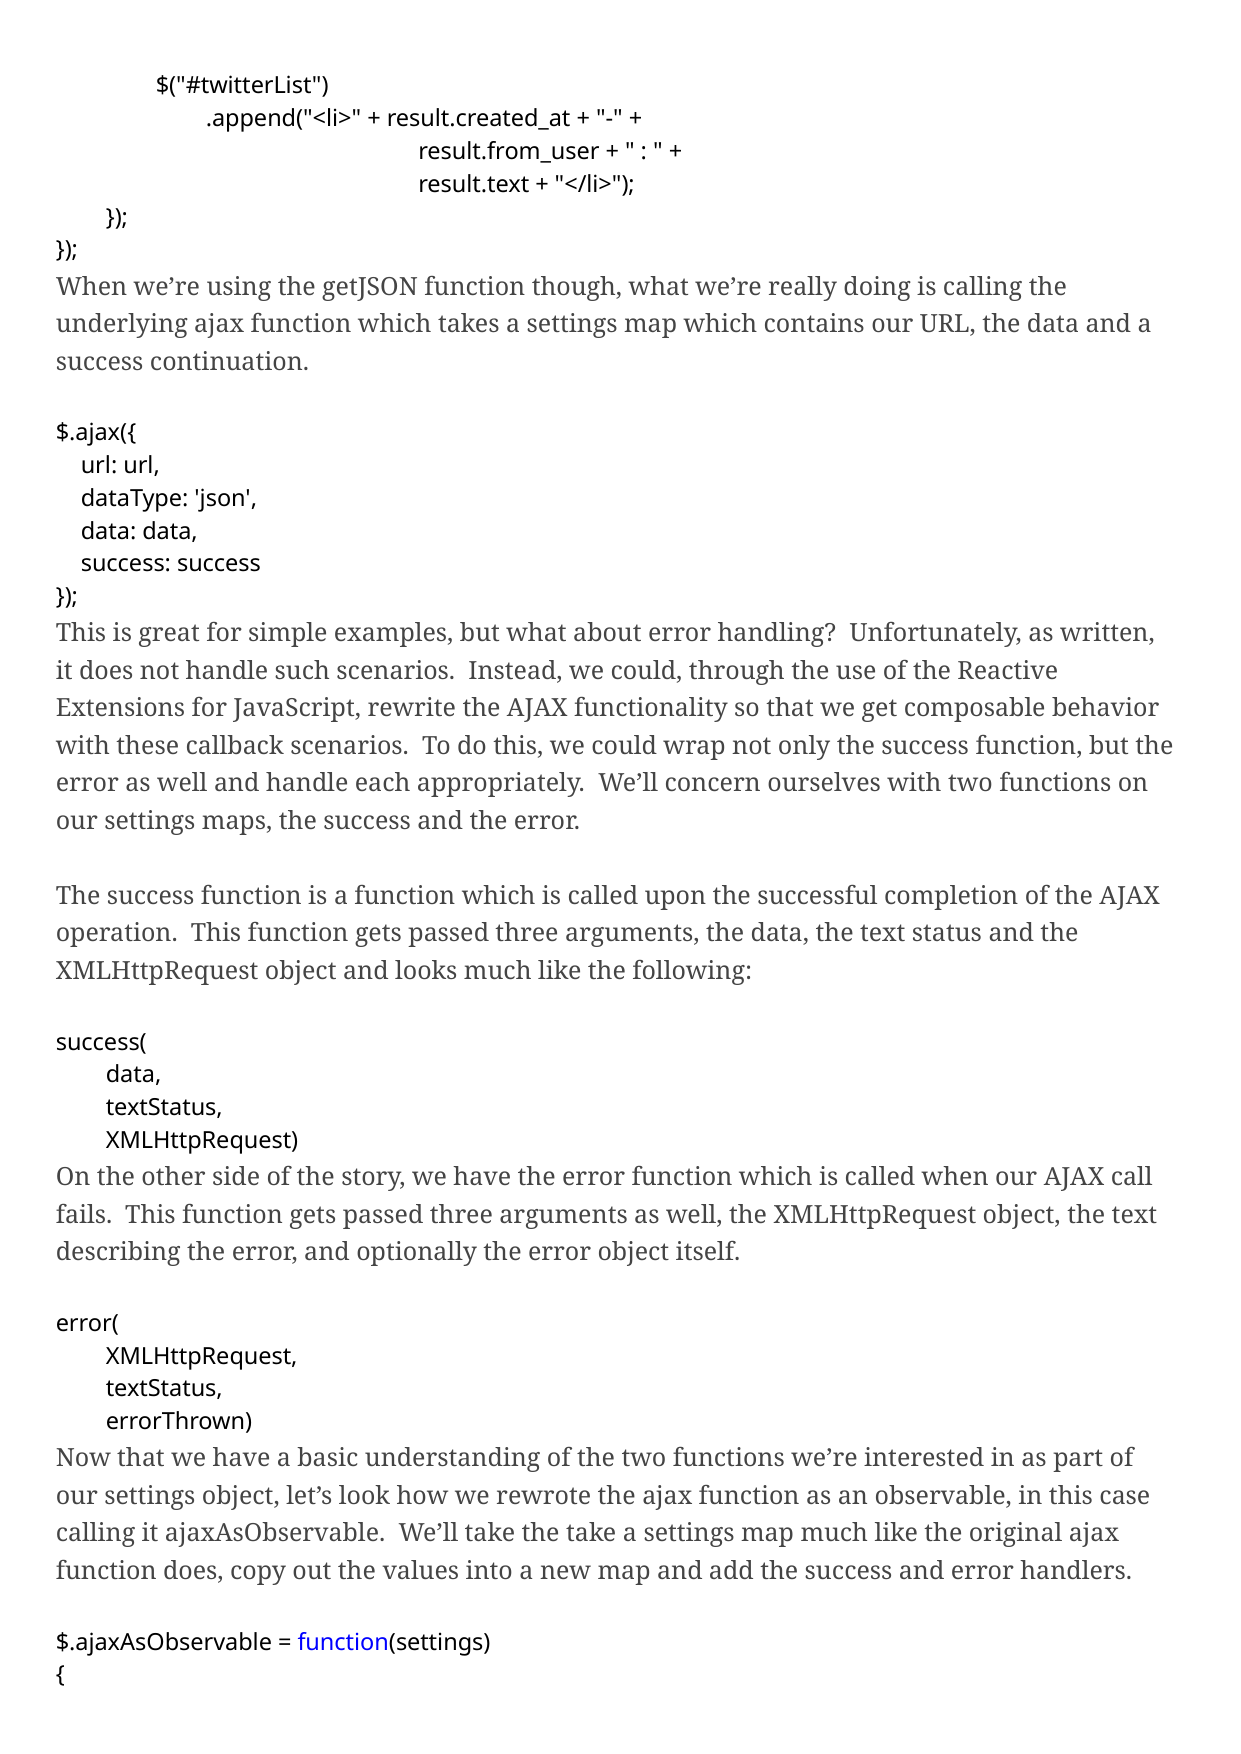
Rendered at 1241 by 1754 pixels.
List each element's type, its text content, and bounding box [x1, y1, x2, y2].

text textStatus, [56, 1371, 1178, 1404]
text { [56, 1657, 1178, 1690]
text $.ajaxAsObservable = function(settings) [56, 1624, 1178, 1657]
text url: url, [56, 447, 1178, 480]
text textStatus, [56, 1090, 1178, 1122]
text error( [56, 1305, 1178, 1338]
text .append("<li>" + result.created_at + "-" + [56, 101, 1178, 133]
text success: success [56, 546, 1178, 579]
text $.ajax({ [56, 415, 1178, 447]
text The success function is a function which is called upon the successful completion of the AJAX operation. This function gets passed three arguments, the data, the text status and the XMLHttpRequest object and looks much like the following: [56, 874, 1178, 987]
text Now that we have a basic understanding of the two functions we’re interested in as part of our settings object, let’s look how we rewrote the ajax function as an observable, in this case calling it ajaxAsObservable. We’ll take the take a settings map much like the original ajax function does, copy out the values into a new map and add the success and error handlers. [56, 1437, 1178, 1587]
text data: data, [56, 513, 1178, 546]
text result.text + "</li>"); [56, 166, 1178, 199]
text This is great for simple examples, but what about error handling? Unfortunately, as written, it does not handle such scenarios. Instead, we could, through the use of the Reactive Extensions for JavaScript, rewrite the AJAX functionality so that we get composable behavior with these callback scenarios. To do this, we could wrap not only the success function, but the error as well and handle each appropriately. We’ll concern ourselves with two functions on our settings maps, the success and the error. [56, 612, 1178, 837]
text }); [56, 199, 1178, 232]
text XMLHttpRequest) [56, 1122, 1178, 1155]
text When we’re using the getJSON function though, what we’re really doing is calling the underlying ajax function which takes a settings map which contains our URL, the data and a success continuation. [56, 265, 1178, 377]
text }); [56, 579, 1178, 612]
text On the other side of the story, we have the error function which is called when our AJAX call fails. This function gets passed three arguments as well, the XMLHttpRequest object, the text describing the error, and optionally the error object itself. [56, 1155, 1178, 1268]
text XMLHttpRequest, [56, 1338, 1178, 1371]
text }); [56, 232, 1178, 265]
text data, [56, 1057, 1178, 1090]
text errorThrown) [56, 1404, 1178, 1437]
text success( [56, 1024, 1178, 1057]
text dataType: 'json', [56, 480, 1178, 513]
text $("#twitterList") [56, 68, 1178, 101]
text result.from_user + " : " + [56, 133, 1178, 166]
